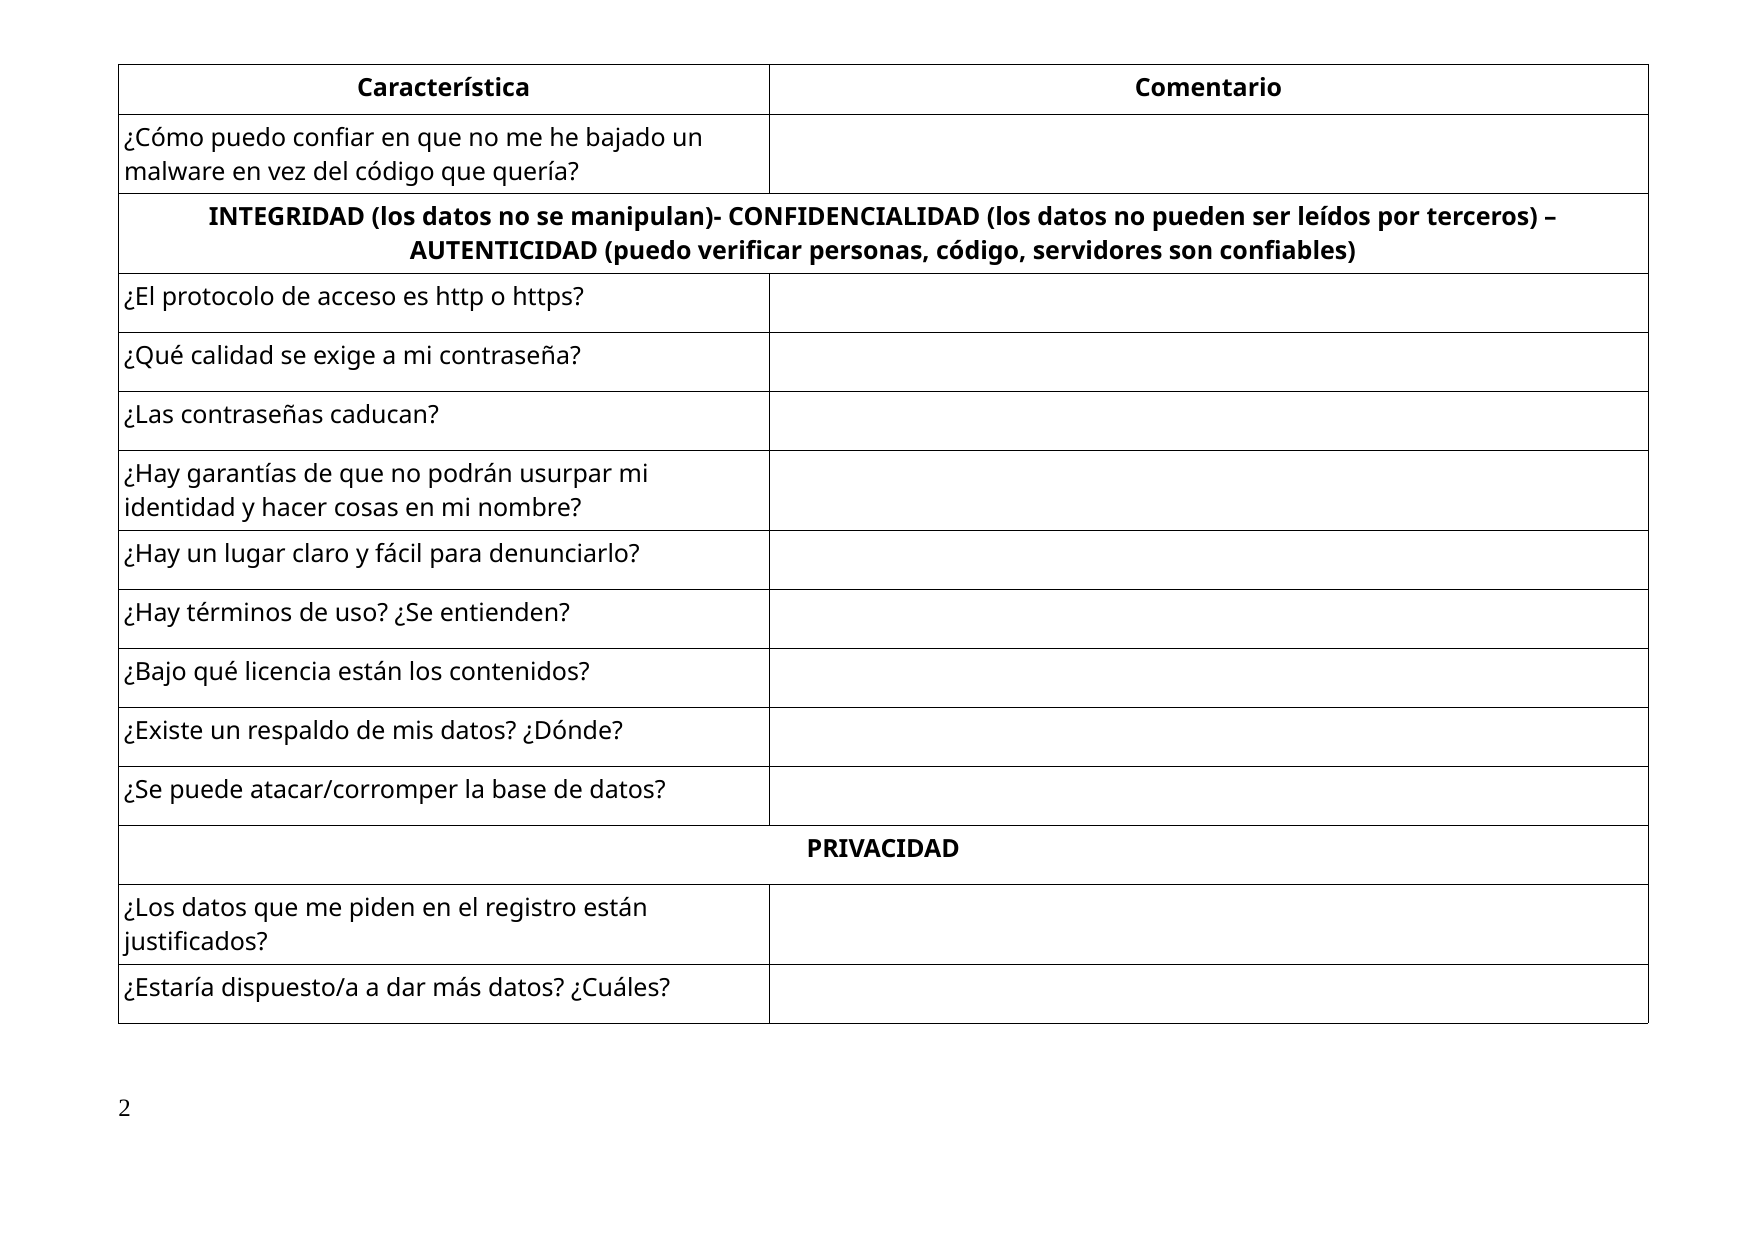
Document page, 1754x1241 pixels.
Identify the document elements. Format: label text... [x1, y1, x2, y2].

table_cell INTEGRIDAD (los datos no se manipulan)- CONFIDENCIALIDAD (los datos no pueden ser leídos por terceros) – AUTENTICIDAD (puedo verificar personas, código, servidores son confiables) [119, 194, 1648, 273]
table_cell ¿Las contraseñas caducan? [119, 392, 769, 450]
table_cell [770, 274, 1648, 332]
table_cell [770, 965, 1648, 1023]
table_cell [770, 392, 1648, 450]
table_cell ¿Se puede atacar/corromper la base de datos? [119, 767, 769, 825]
table_cell ¿Estaría dispuesto/a a dar más datos? ¿Cuáles? [119, 965, 769, 1023]
table_cell [770, 115, 1648, 193]
table_cell [770, 708, 1648, 766]
table_cell [770, 767, 1648, 825]
table_cell [770, 649, 1648, 707]
table_cell ¿Los datos que me piden en el registro están justificados? [119, 885, 769, 964]
table_cell ¿Bajo qué licencia están los contenidos? [119, 649, 769, 707]
table_cell [770, 885, 1648, 964]
table_cell ¿Hay garantías de que no podrán usurpar mi identidad y hacer cosas en mi nombre? [119, 451, 769, 530]
table_cell ¿Hay un lugar claro y fácil para denunciarlo? [119, 531, 769, 589]
table_cell ¿Existe un respaldo de mis datos? ¿Dónde? [119, 708, 769, 766]
table_cell [770, 531, 1648, 589]
table_cell ¿Cómo puedo confiar en que no me he bajado un malware en vez del código que quería? [119, 115, 769, 193]
table_cell PRIVACIDAD [119, 826, 1648, 884]
table_cell [770, 451, 1648, 530]
table_header Comentario [770, 65, 1648, 113]
table_cell ¿El protocolo de acceso es http o https? [119, 274, 769, 332]
table_cell [770, 333, 1648, 391]
table_cell ¿Qué calidad se exige a mi contraseña? [119, 333, 769, 391]
table_cell ¿Hay términos de uso? ¿Se entienden? [119, 590, 769, 648]
table_header Característica [119, 65, 769, 113]
table_cell [770, 590, 1648, 648]
